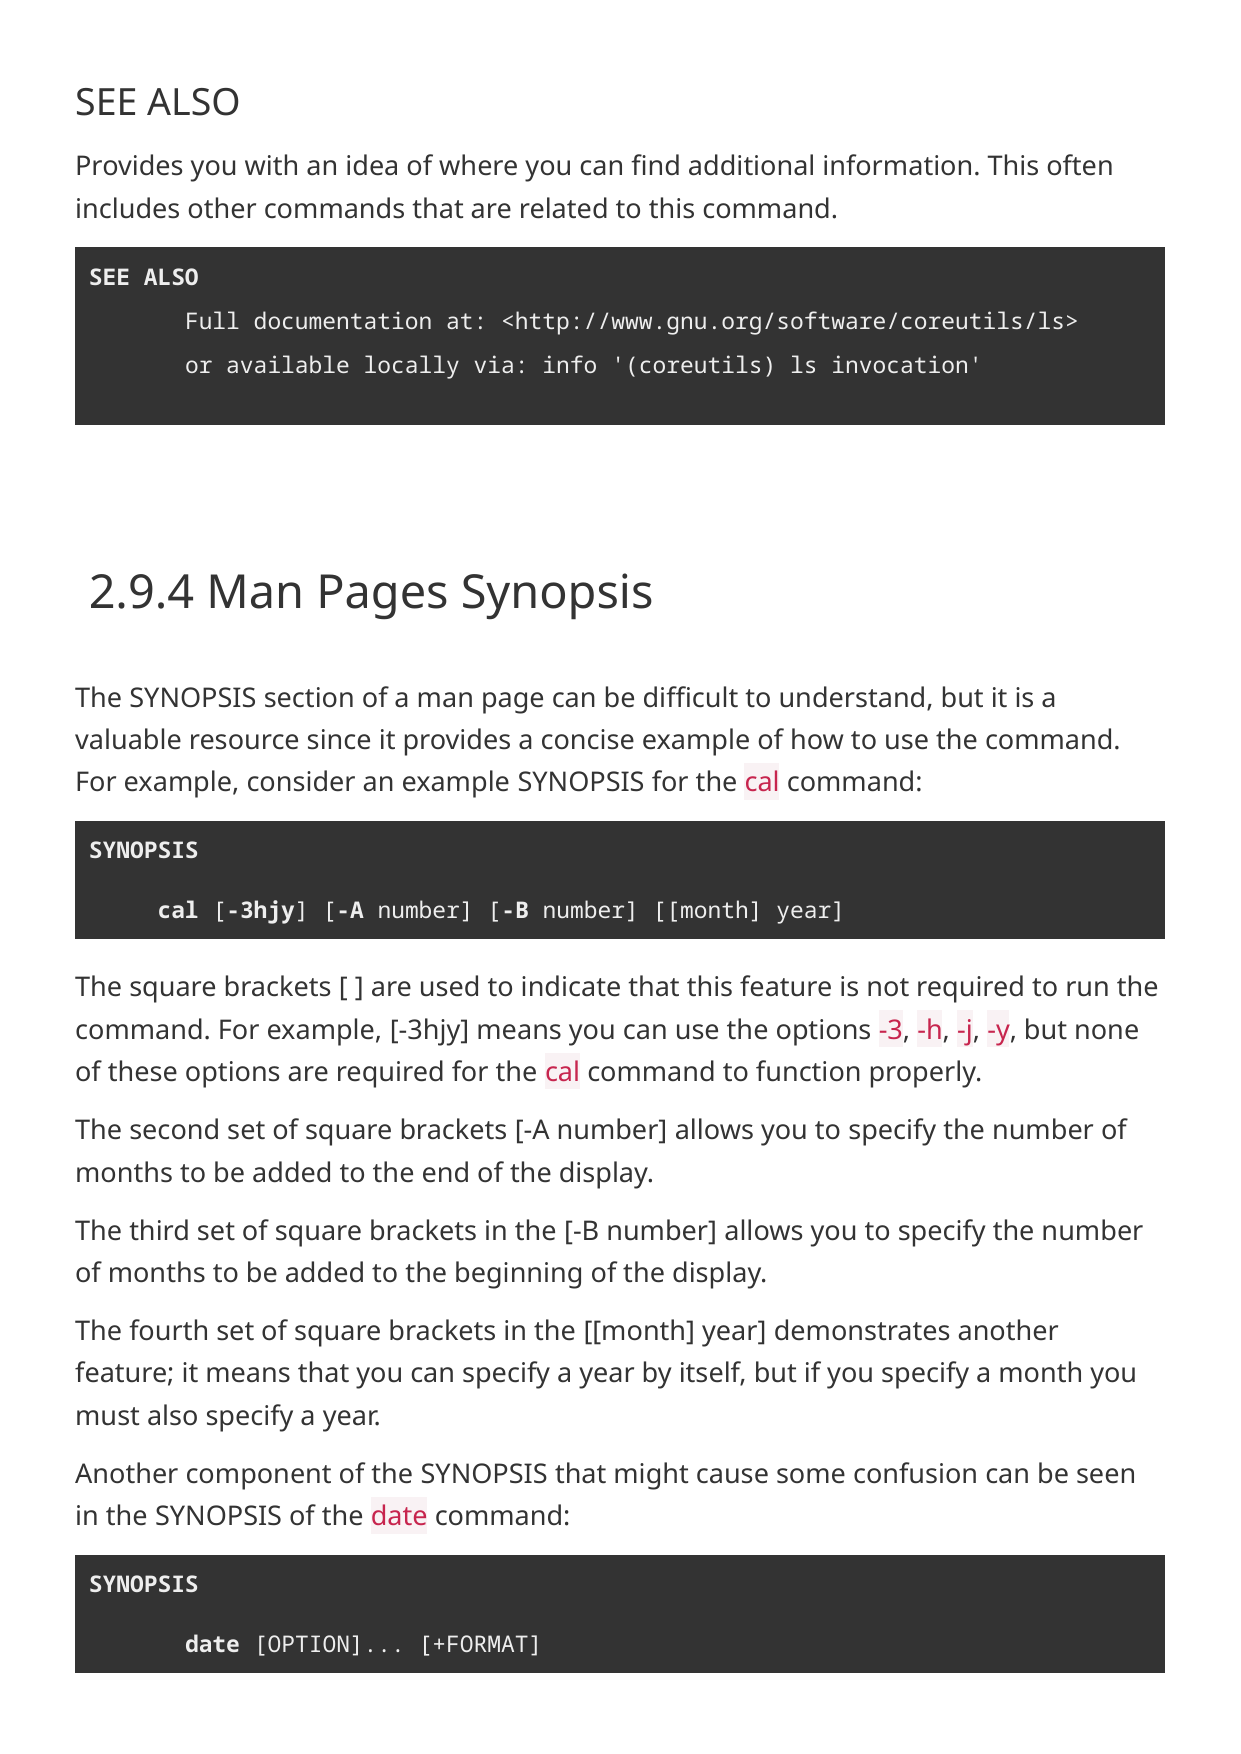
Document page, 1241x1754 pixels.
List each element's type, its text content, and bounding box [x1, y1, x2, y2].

text or available locally via: info '(coreutils) ls invocation' [75, 336, 1165, 380]
text The third set of square brackets in the [-B number] allows you to specify the number of months to be added to the beginning of the display. [75, 1211, 1165, 1290]
text cal [-3hjy] [-A number] [-B number] [[month] year] [75, 881, 1165, 939]
text Provides you with an idea of where you can find additional information. This often includes other commands that are related to this command. [75, 147, 1165, 226]
text The SYNOPSIS section of a man page can be difficult to understand, but it is a valuable resource since it provides a concise example of how to use the command. For example, consider an example SYNOPSIS for the cal command: [75, 678, 1165, 800]
text Full documentation at: <http://www.gnu.org/software/coreutils/ls> [75, 292, 1165, 336]
text The second set of square brackets [-A number] allows you to ‌⁠​​⁠specify the number of months to be added to the end of the display. [75, 1111, 1165, 1190]
subtitle 2.9.4 Man Pages Synopsis [75, 545, 1165, 636]
text The fourth set of square brackets in the [[month] year] demonstrates another feature; it means that you can specify a year by itself, but if you specify a month you must also specify a year. [75, 1312, 1165, 1433]
text SYNOPSIS [75, 1555, 1165, 1599]
text SYNOPSIS [75, 821, 1165, 866]
subtitle SEE ALSO [75, 75, 1165, 126]
text date [OPTION]... [+FORMAT] [75, 1615, 1165, 1673]
text SEE ALSO [75, 247, 1165, 292]
text The square brackets [ ] are used to indicate that this feature is not required to run the command. For example, [-3hjy] means you can use the options -3, -h, -j, -y, but none of these options are required for the cal command to function properly. [75, 968, 1165, 1089]
text Another component of the SYNOPSIS that might cause some confusion can be seen in the SYNOPSIS of the date command: [75, 1454, 1165, 1534]
